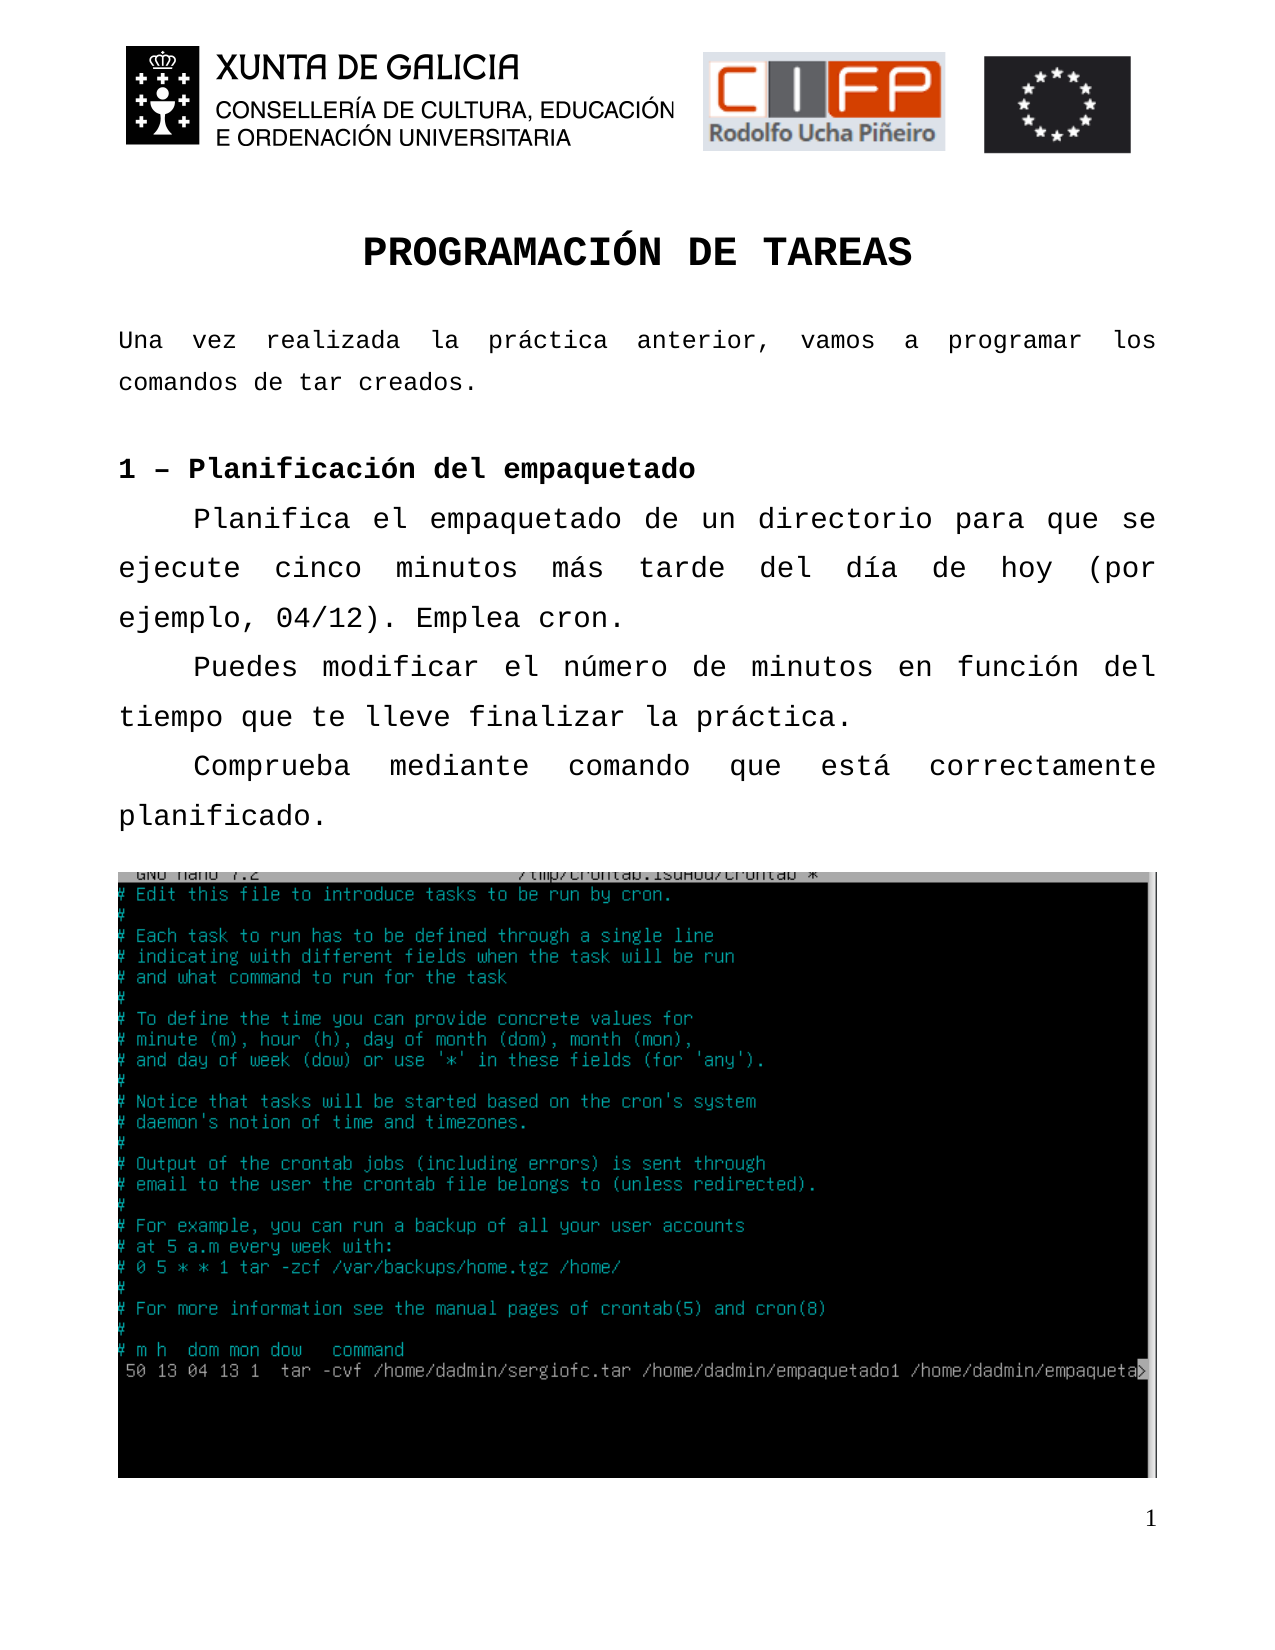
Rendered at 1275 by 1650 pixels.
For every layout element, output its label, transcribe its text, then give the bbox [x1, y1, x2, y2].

picture [118, 872, 1157, 1478]
text Puedes modificar el número de minutos en función del tiempo que te lleve finalizar la práctica. [118, 653, 1157, 735]
text PROGRAMACIÓN DE TAREAS [118, 231, 1157, 278]
text Planifica el empaquetado de un directorio para que se ejecute cinco minutos más tarde del día de hoy (por ejemplo, 04/12). Emplea cron. [118, 504, 1157, 636]
picture [703, 52, 946, 151]
text 1 – Planificación del empaquetado [118, 455, 1157, 488]
picture [983, 55, 1134, 155]
picture [126, 46, 674, 146]
text Comprueba mediante comando que está correctamente planificado. [118, 752, 1157, 834]
text Una vez realizada la práctica anterior, vamos a programar los comandos de tar creados. [118, 327, 1157, 398]
